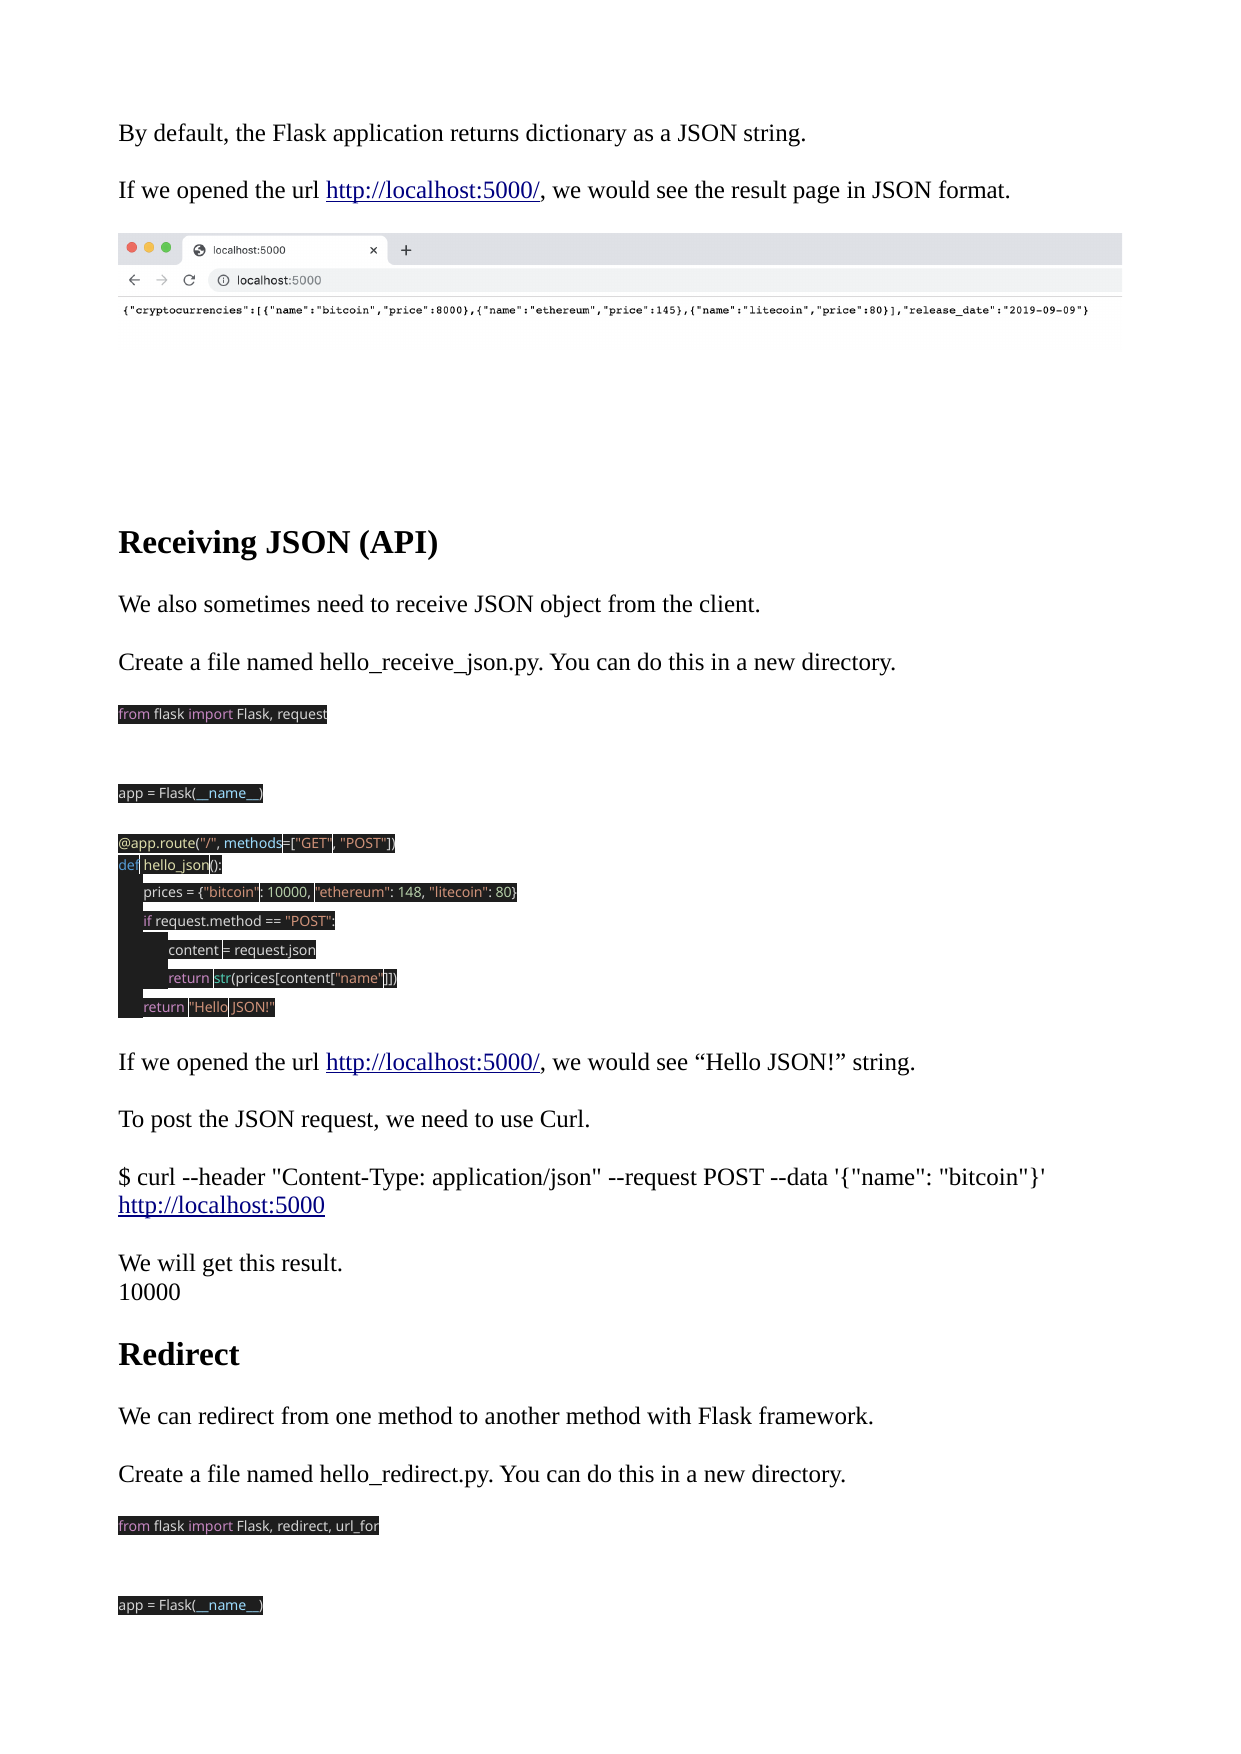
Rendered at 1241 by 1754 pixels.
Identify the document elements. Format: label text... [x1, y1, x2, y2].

text If we opened the url http://localhost:5000/, we would see “Hello JSON!” string. [118, 1047, 1122, 1075]
text If we opened the url http://localhost:5000/, we would see the result page in JSON format. [118, 176, 1122, 204]
text content = request.json [118, 932, 1122, 960]
text app = Flask(__name__) [118, 782, 1122, 803]
text We also sometimes need to receive JSON object from the client. [118, 589, 1122, 618]
text @app.route("/", methods=["GET", "POST"]) [118, 832, 1122, 853]
text Create a file named hello_redirect.py. You can do this in a new directory. [118, 1459, 1122, 1487]
text By default, the Flask application returns dictionary as a JSON string. [118, 118, 1122, 147]
text prices = {"bitcoin": 10000, "ethereum": 148, "litecoin": 80} [118, 874, 1122, 903]
text We will get this result. [118, 1248, 1122, 1277]
text Redirect [118, 1334, 1122, 1372]
text $ curl --header "Content-Type: application/json" --request POST --data '{"name": "bitcoin"}' http://localhost:5000 [118, 1162, 1122, 1219]
text Create a file named hello_receive_json.py. You can do this in a new directory. [118, 647, 1122, 676]
text return "Hello JSON!" [118, 989, 1122, 1018]
text return str(prices[content["name"]]) [118, 960, 1122, 989]
text To post the JSON request, we need to use Curl. [118, 1104, 1122, 1133]
text from flask import Flask, request [118, 704, 1122, 724]
text Receiving JSON (API) [118, 522, 1122, 561]
text We can redirect from one method to another method with Flask framework. [118, 1401, 1122, 1430]
text def hello_json(): [118, 853, 1122, 874]
text if request.method == "POST": [118, 903, 1122, 932]
text 10000 [118, 1277, 1122, 1305]
text from flask import Flask, redirect, url_for [118, 1516, 1122, 1535]
text app = Flask(__name__) [118, 1594, 1122, 1615]
picture [118, 233, 1123, 350]
